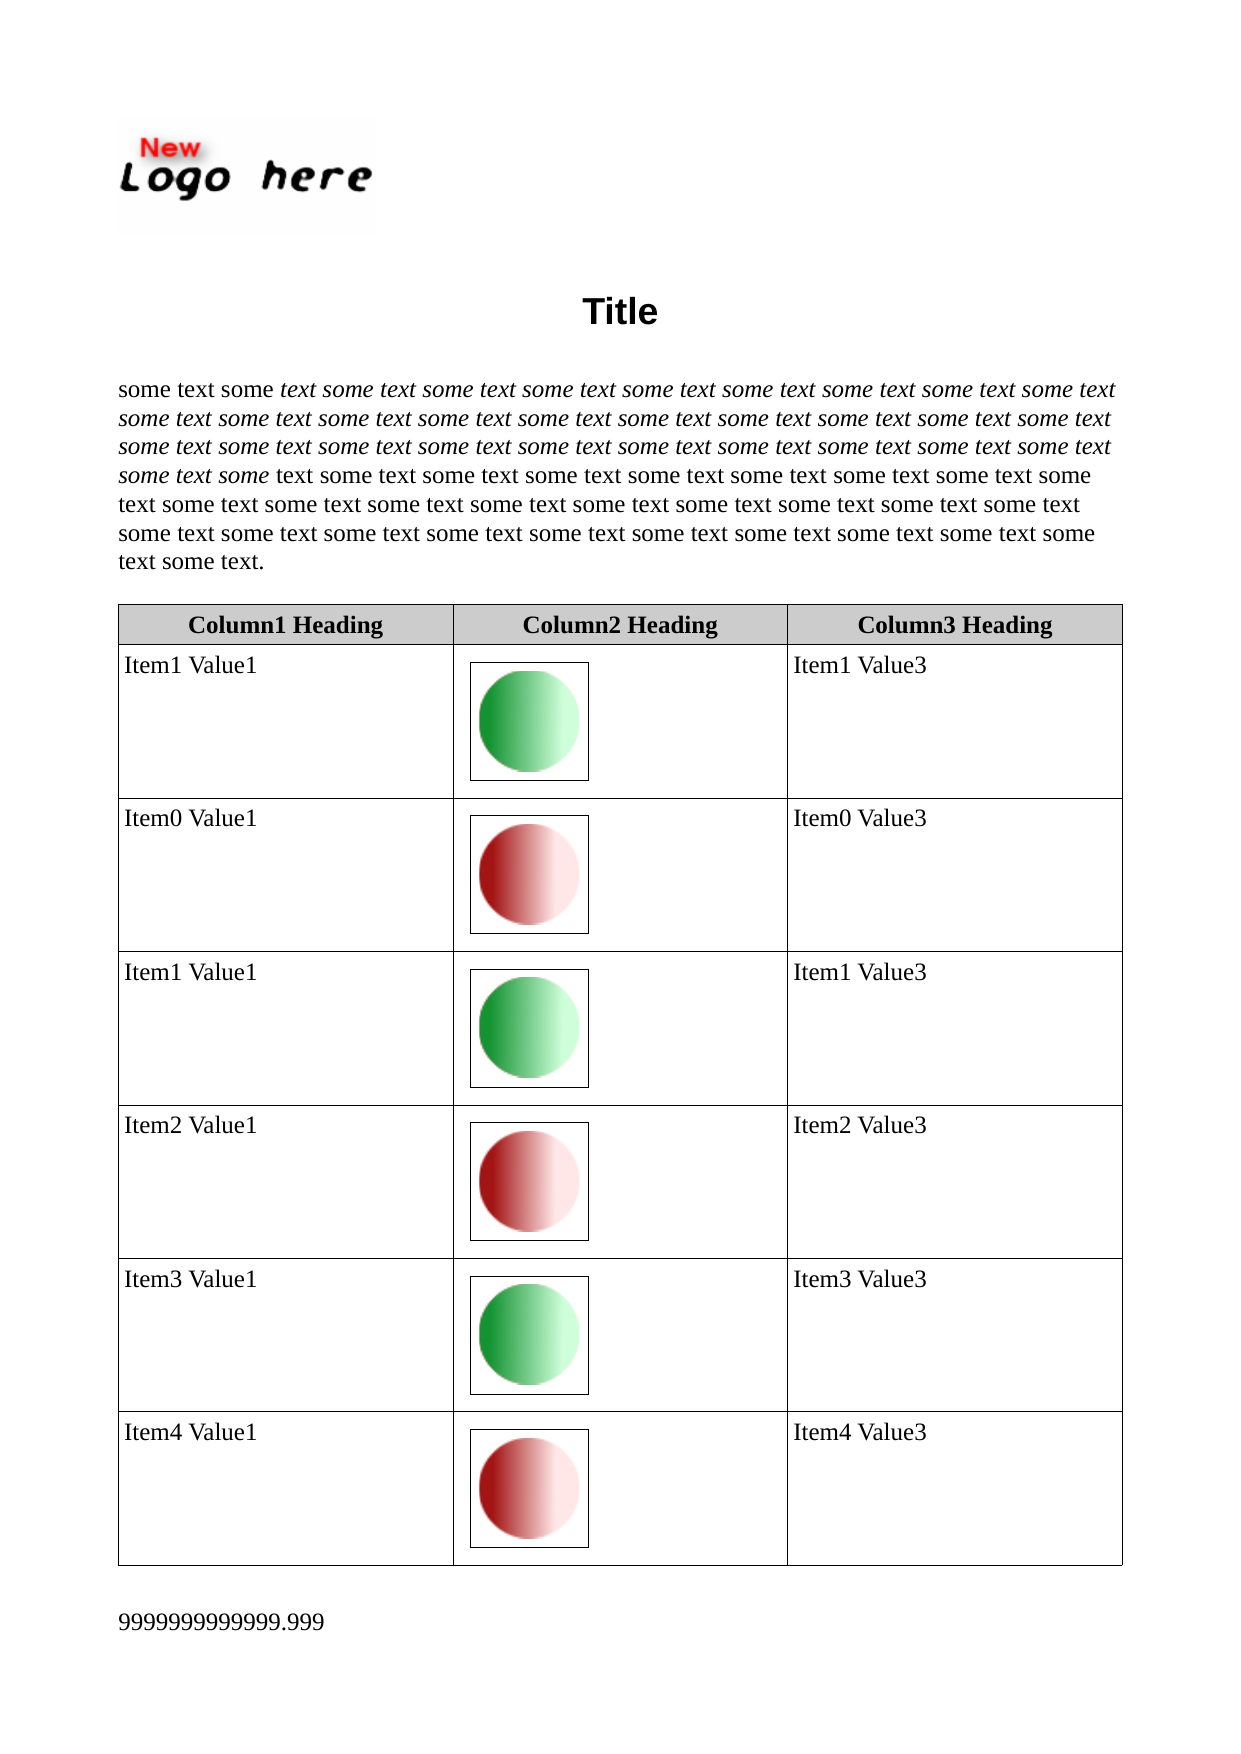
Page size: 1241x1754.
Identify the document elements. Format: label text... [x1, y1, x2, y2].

table_cell [454, 952, 787, 1104]
table_cell Item1 Value3 [788, 645, 1122, 798]
table_cell Item2 Value3 [788, 1106, 1122, 1258]
table_cell Item4 Value3 [788, 1412, 1122, 1565]
table_cell Item0 Value1 [119, 799, 453, 951]
table_cell Item1 Value3 [788, 952, 1122, 1104]
table_cell [454, 645, 787, 798]
title Title [118, 289, 1122, 333]
text some text some text some text some text some text some text some text some text some text some text some text some text some text some text some text some text some text some text some text some text some text some text some text some text some text some text some text some text some text some text some text some text some text some text some text some text some text some text some text some text some text some text some text some text some text some text some text some text some text some text some text some text some text some text some text some text some text some text some text some text. [118, 374, 1122, 575]
table_cell Item4 Value1 [119, 1412, 453, 1565]
table_cell Item0 Value3 [788, 799, 1122, 951]
table_cell Item3 Value3 [788, 1259, 1122, 1411]
table_cell [454, 1412, 787, 1565]
table_header Column3 Heading [788, 605, 1122, 644]
table_header Column1 Heading [119, 605, 453, 644]
table_cell [454, 1259, 787, 1411]
table_cell Item1 Value1 [119, 952, 453, 1104]
table_cell Item2 Value1 [119, 1106, 453, 1258]
table_cell [454, 799, 787, 951]
table_cell Item3 Value1 [119, 1259, 453, 1411]
table_cell Item1 Value1 [119, 645, 453, 798]
table_header Column2 Heading [454, 605, 787, 644]
table_cell [454, 1106, 787, 1258]
